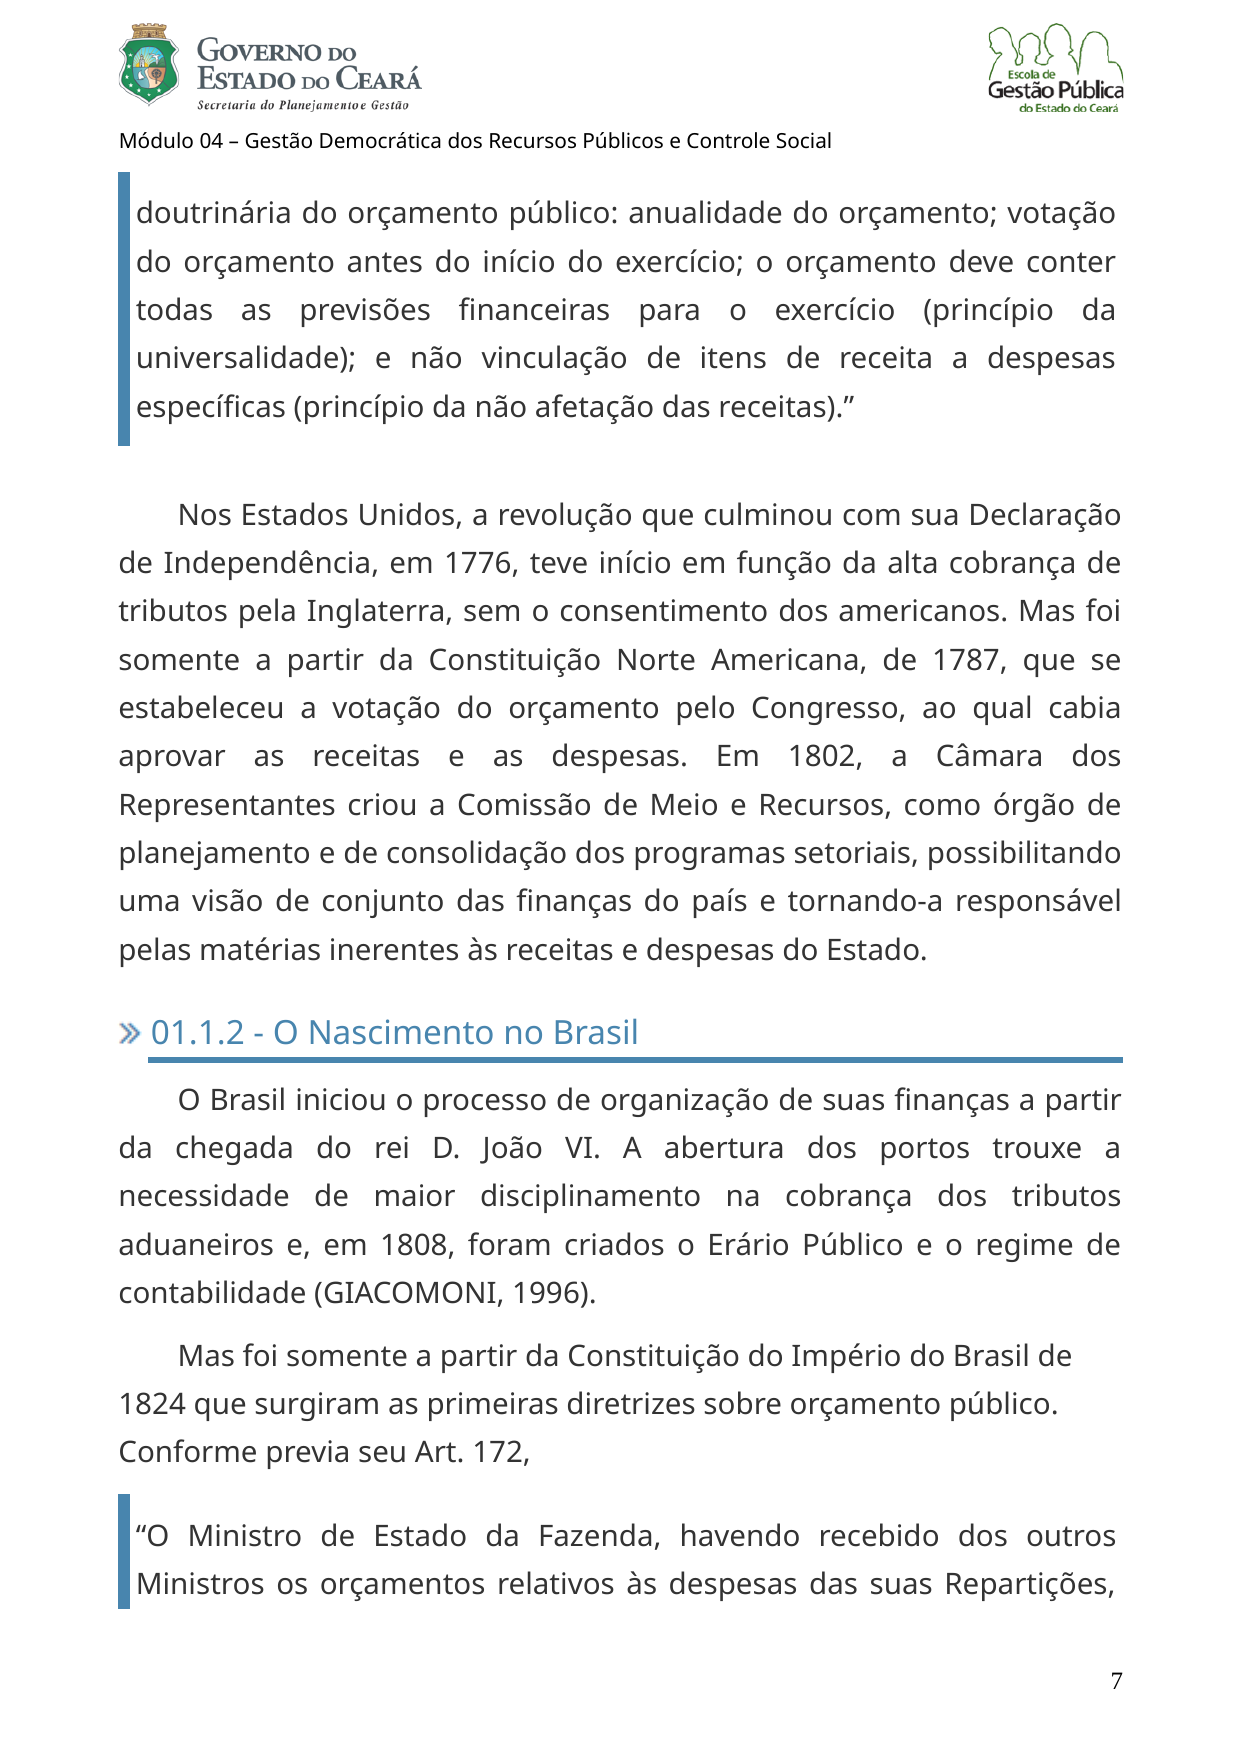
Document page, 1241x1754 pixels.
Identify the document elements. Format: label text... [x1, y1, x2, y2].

subtitle 01.1.2 - O Nascimento no Brasil [148, 1006, 1123, 1057]
picture [110, 1016, 148, 1052]
picture [118, 23, 1124, 112]
text O Brasil iniciou o processo de organização de suas finanças a partir da chegada do rei D. João VI. A abertura dos portos trouxe a necessidade de maior disciplinamento na cobrança dos tributos aduaneiros e, em 1808, foram criados o Erário Público e o regime de contabilidade (GIACOMONI, 1996). [118, 1078, 1123, 1312]
table_header doutrinária do orçamento público: anualidade do orçamento; votação do orçamento antes do início do exercício; o orçamento deve conter todas as previsões financeiras para o exercício (princípio da universalidade); e não vinculação de itens de receita a despesas específicas (princípio da não afetação das receitas).” [130, 172, 1123, 446]
text Nos Estados Unidos, a revolução que culminou com sua Declaração de Independência, em 1776, teve início em função da alta cobrança de tributos pela Inglaterra, sem o consentimento dos americanos. Mas foi somente a partir da Constituição Norte Americana, de 1787, que se estabeleceu a votação do orçamento pelo Congresso, ao qual cabia aprovar as receitas e as despesas. Em 1802, a Câmara dos Representantes criou a Comissão de Meio e Recursos, como órgão de planejamento e de consolidação dos programas setoriais, possibilitando uma visão de conjunto das finanças do país e tornando-a responsável pelas matérias inerentes às receitas e despesas do Estado. [118, 493, 1123, 968]
table_header “O Ministro de Estado da Fazenda, havendo recebido dos outros Ministros os orçamentos relativos às despesas das suas Repartições, [130, 1494, 1123, 1609]
table_header [118, 172, 130, 446]
text Mas foi somente a partir da Constituição do Império do Brasil de 1824 que surgiram as primeiras diretrizes sobre orçamento público. Conforme previa seu Art. 172, [118, 1334, 1123, 1471]
table_header [118, 1494, 130, 1609]
